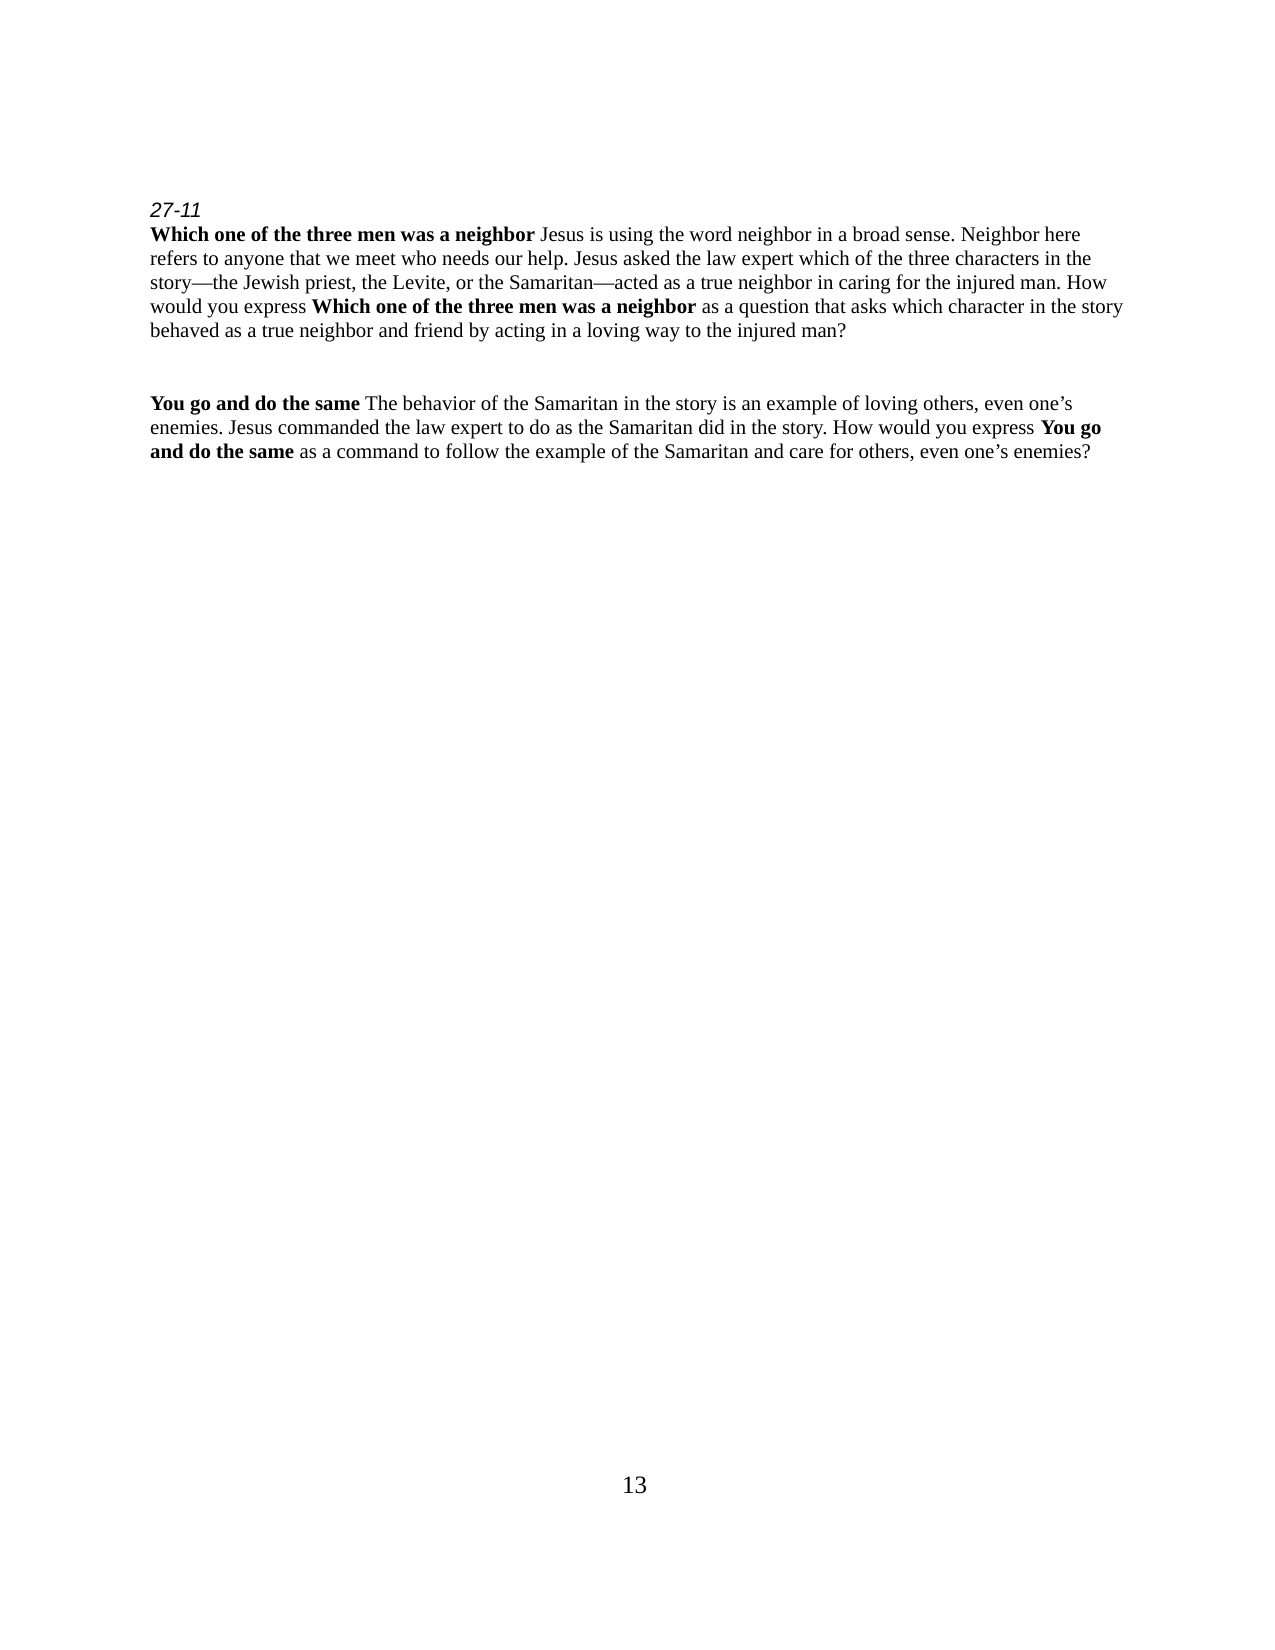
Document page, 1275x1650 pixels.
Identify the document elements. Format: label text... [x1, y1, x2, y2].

text Which one of the three men was a neighbor Jesus is using the word neighbor in a broad sense. Neighbor here refers to anyone that we meet who needs our help. Jesus asked the law expert which of the three characters in the story—the Jewish priest, the Levite, or the Samaritan—acted as a true neighbor in caring for the injured man. How would you express Which one of the three men was a neighbor as a question that asks which character in the story behaved as a true neighbor and friend by acting in a loving way to the injured man? [150, 222, 1125, 342]
subtitle 27-11 [150, 198, 1125, 222]
text You go and do the same The behavior of the Samaritan in the story is an example of loving others, even one’s enemies. Jesus commanded the law expert to do as the Samaritan did in the story. How would you express You go and do the same as a command to follow the example of the Samaritan and care for others, even one’s enemies? [150, 391, 1125, 463]
